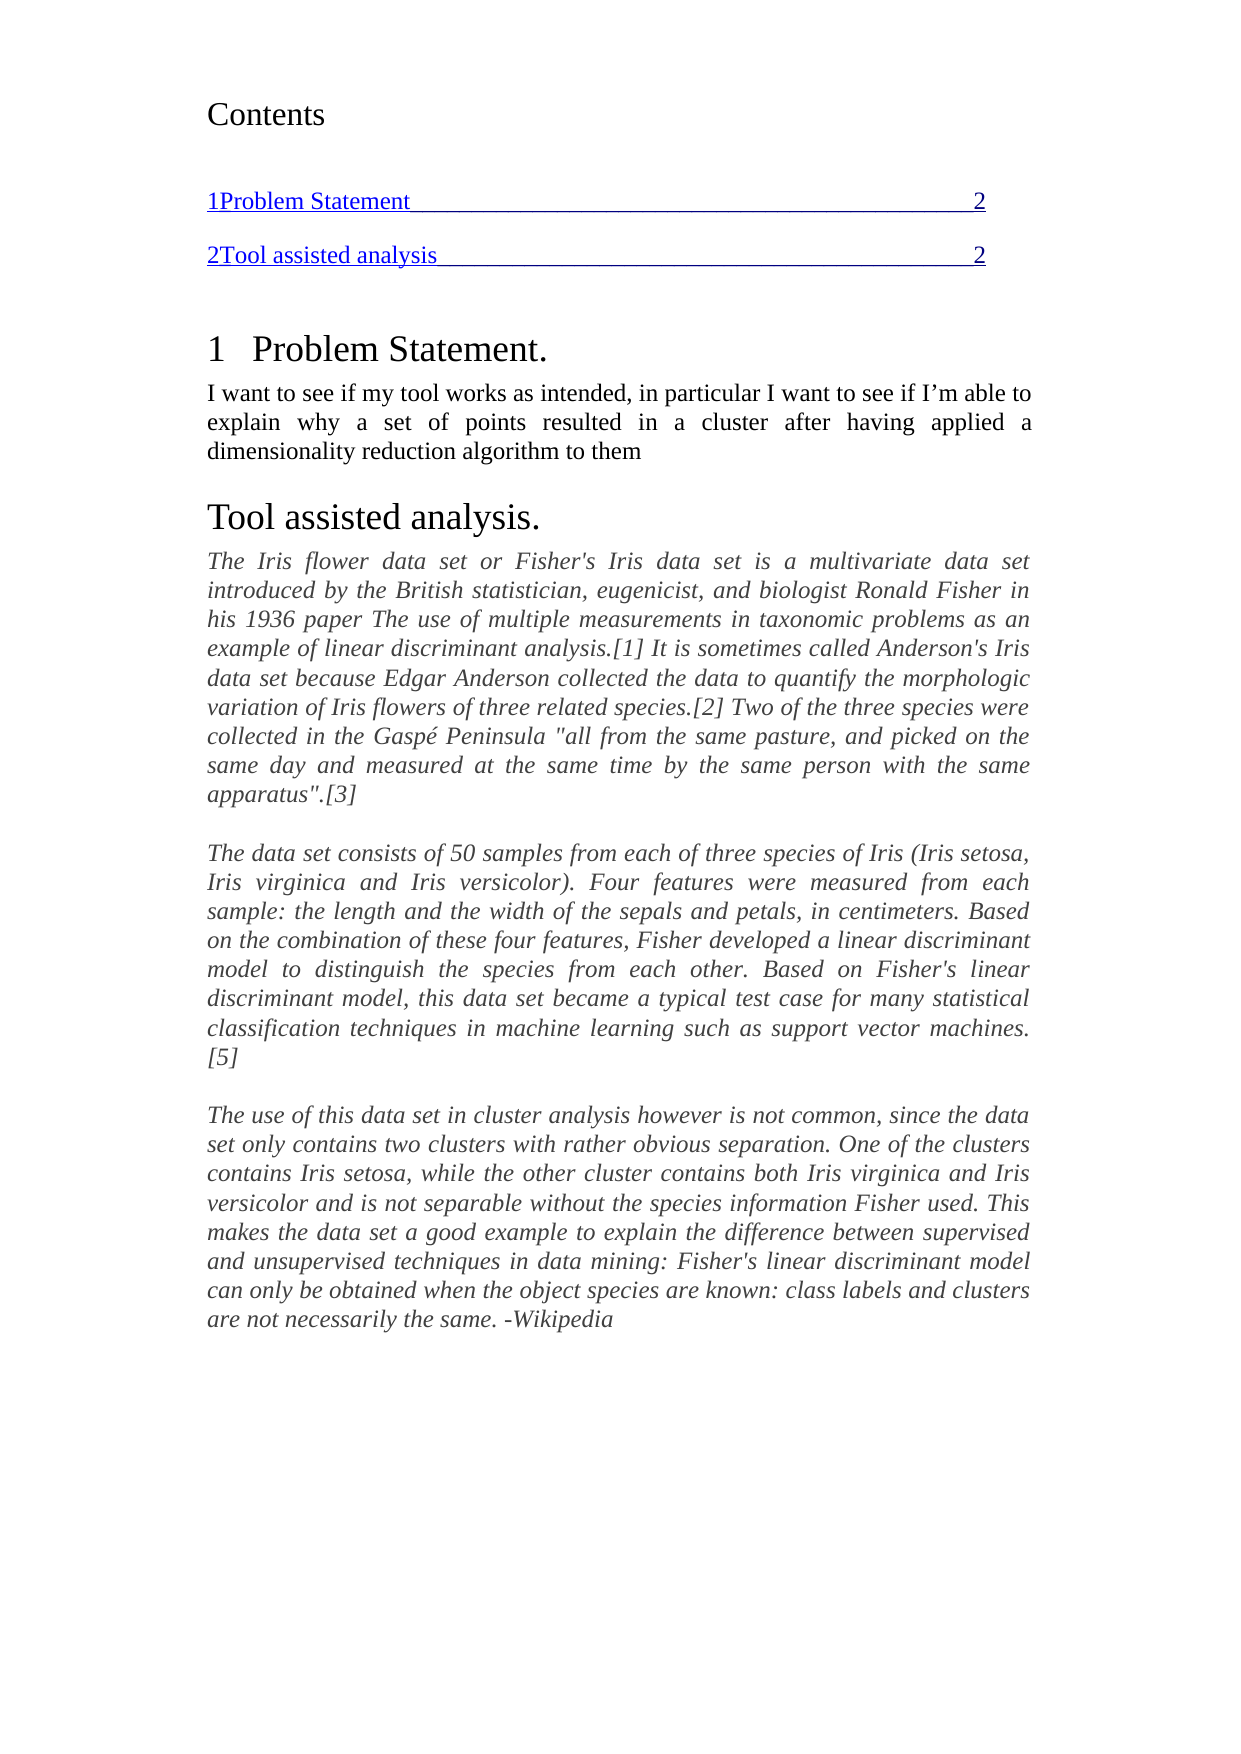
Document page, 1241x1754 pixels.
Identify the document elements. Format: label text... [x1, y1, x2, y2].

text I want to see if my tool works as intended, in particular I want to see if I’m able to explain why a set of points resulted in a cluster after having applied a dimensionality reduction algorithm to them [207, 378, 1033, 465]
text 1 Problem Statement 2 [207, 186, 1033, 215]
text Contents [207, 94, 1033, 132]
subtitle Problem Statement. [207, 326, 1033, 369]
subtitle Tool assisted analysis. [207, 494, 1033, 538]
text 2 Tool assisted analysis 2 [207, 240, 1033, 269]
text The Iris flower data set or Fisher's Iris data set is a multivariate data set introduced by the British statistician, eugenicist, and biologist Ronald Fisher in his 1936 paper The use of multiple measurements in taxonomic problems as an example of linear discriminant analysis.[1] It is sometimes called Anderson's Iris data set because Edgar Anderson collected the data to quantify the morphologic variation of Iris flowers of three related species.[2] Two of the three species were collected in the Gaspé Peninsula "all from the same pasture, and picked on the same day and measured at the same time by the same person with the same apparatus".[3] [207, 546, 1033, 808]
text The data set consists of 50 samples from each of three species of Iris (Iris setosa, Iris virginica and Iris versicolor). Four features were measured from each sample: the length and the width of the sepals and petals, in centimeters. Based on the combination of these four features, Fisher developed a linear discriminant model to distinguish the species from each other. Based on Fisher's linear discriminant model, this data set became a typical test case for many statistical classification techniques in machine learning such as support vector machines.[5] [207, 838, 1033, 1071]
text The use of this data set in cluster analysis however is not common, since the data set only contains two clusters with rather obvious separation. One of the clusters contains Iris setosa, while the other cluster contains both Iris virginica and Iris versicolor and is not separable without the species information Fisher used. This makes the data set a good example to explain the difference between supervised and unsupervised techniques in data mining: Fisher's linear discriminant model can only be obtained when the object species are known: class labels and clusters are not necessarily the same. -Wikipedia [207, 1100, 1033, 1333]
